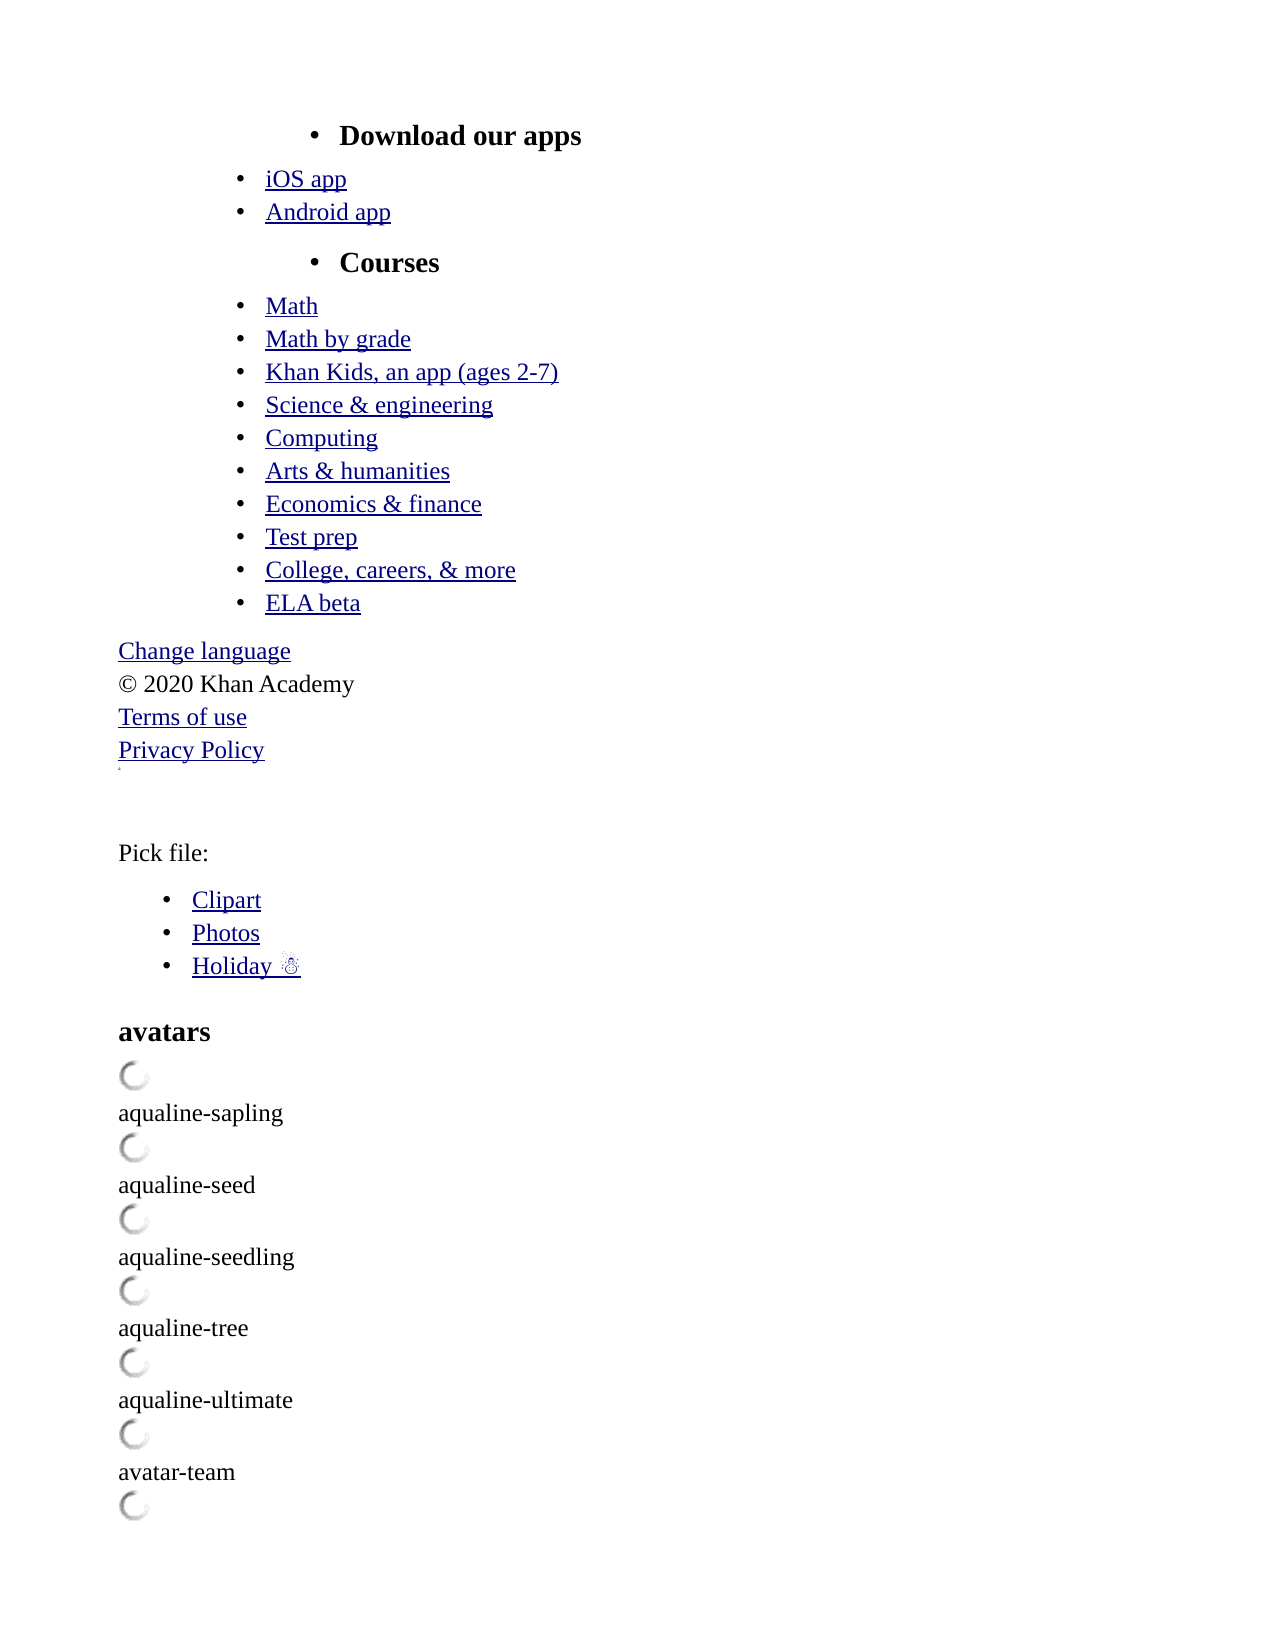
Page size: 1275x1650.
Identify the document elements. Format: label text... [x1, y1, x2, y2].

picture [118, 1131, 153, 1166]
text Change language [118, 636, 1157, 664]
list Holiday ☃ [162, 951, 1157, 980]
list College, careers, & more [236, 555, 1157, 584]
picture [118, 1059, 153, 1094]
picture [118, 1489, 153, 1524]
text aqualine-seedling [118, 1242, 1157, 1270]
picture [118, 1418, 153, 1453]
picture [118, 1274, 153, 1309]
picture [118, 1203, 153, 1238]
text aqualine-tree [118, 1313, 1157, 1342]
text Pick file: [118, 838, 1157, 867]
list Test prep [236, 522, 1157, 551]
picture [118, 1346, 153, 1381]
text aqualine-seed [118, 1170, 1157, 1199]
list Math [236, 291, 1157, 320]
list Photos [162, 918, 1157, 947]
list iOS app [236, 164, 1157, 193]
text avatar-team [118, 1457, 1157, 1485]
list Clipart [162, 885, 1157, 914]
text aqualine-ultimate [118, 1385, 1157, 1414]
list Economics & finance [236, 489, 1157, 518]
list Android app [236, 197, 1157, 226]
list Computing [236, 423, 1157, 452]
text aqualine-sapling [118, 1098, 1157, 1127]
list Arts & humanities [236, 456, 1157, 485]
list ELA beta [236, 588, 1157, 617]
subtitle Download our apps [309, 118, 1157, 152]
text Privacy Policy [118, 735, 1157, 764]
list Science & engineering [236, 390, 1157, 419]
subtitle avatars [118, 1014, 1157, 1047]
subtitle Courses [309, 245, 1157, 278]
text Terms of use [118, 702, 1157, 731]
text © 2020 Khan Academy [118, 669, 1157, 698]
list Khan Kids, an app (ages 2-7) [236, 357, 1157, 386]
list Math by grade [236, 324, 1157, 353]
